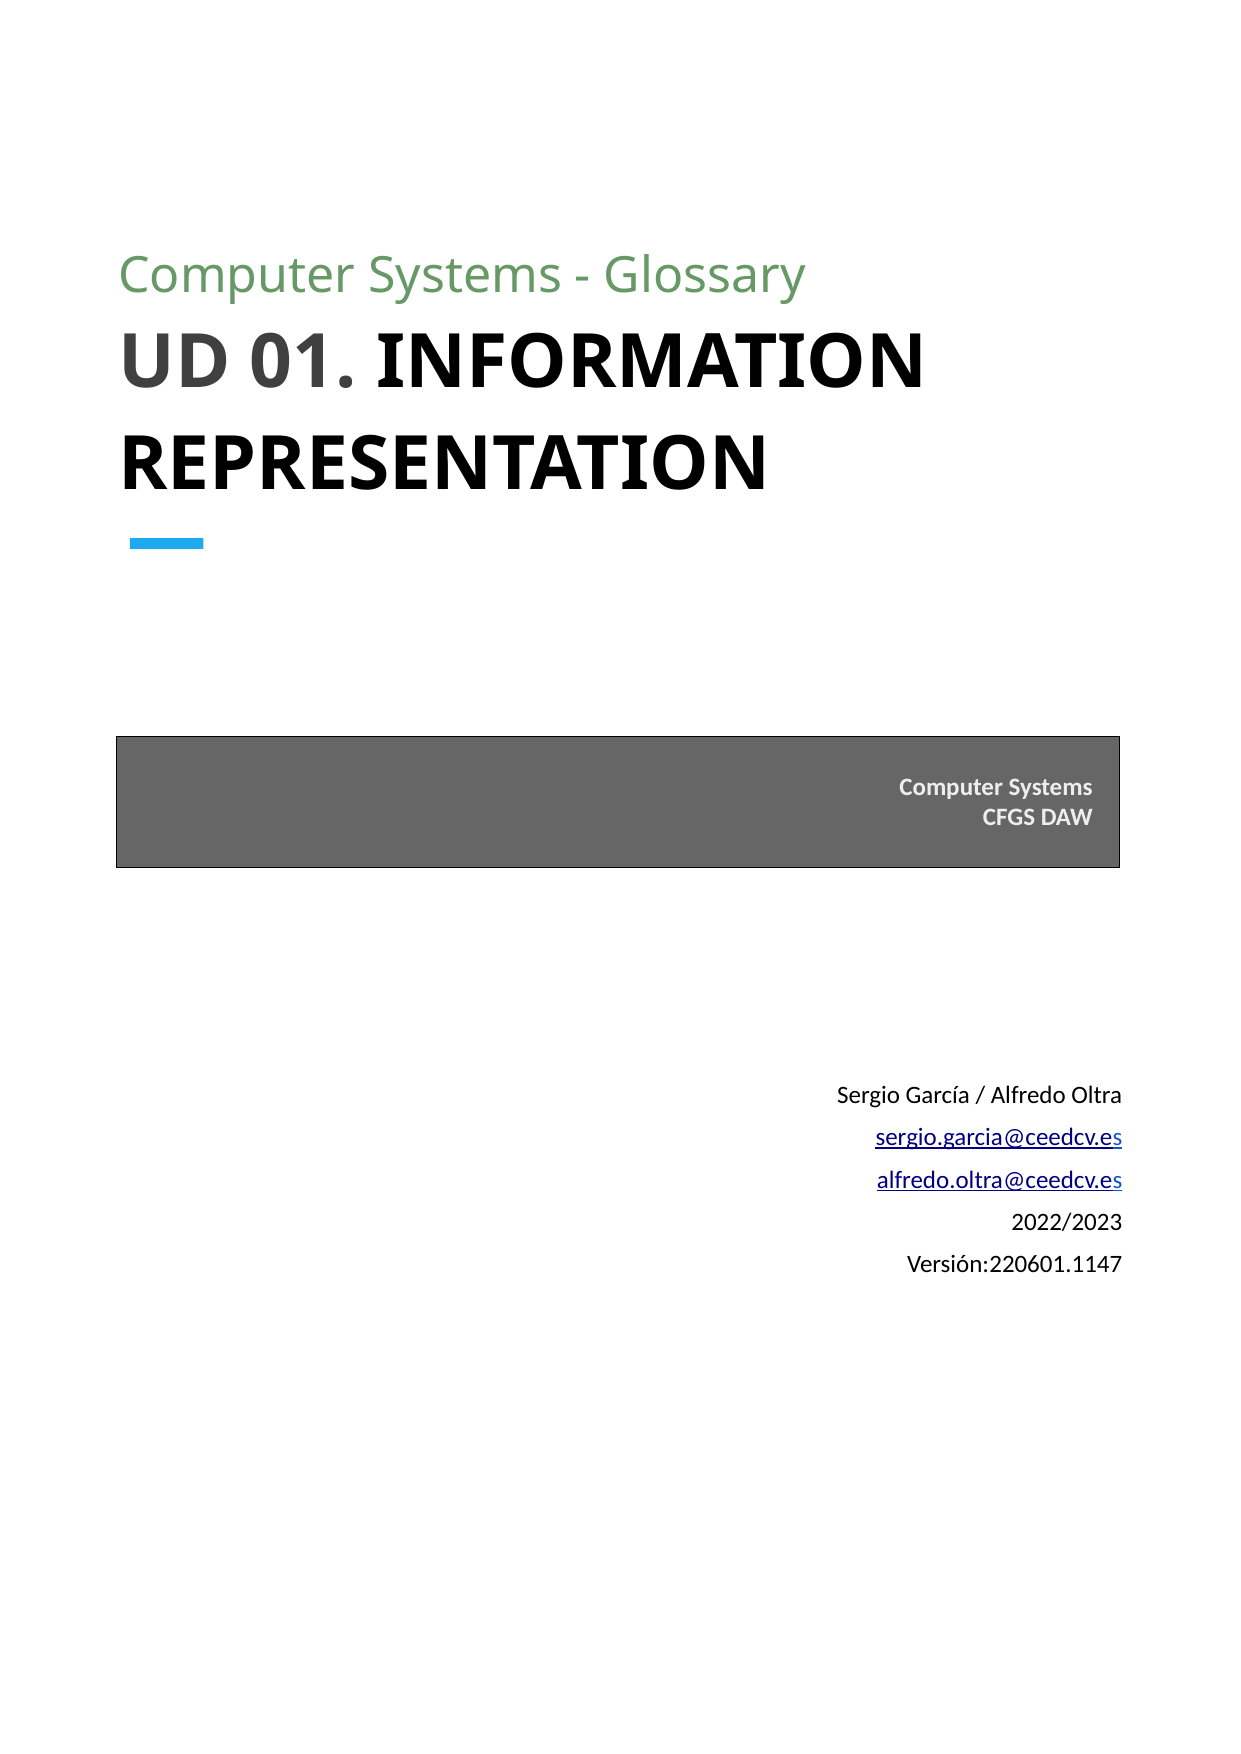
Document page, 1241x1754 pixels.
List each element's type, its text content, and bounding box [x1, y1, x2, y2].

picture [129, 538, 204, 549]
text sergio.garcia@ceedcv.es [231, 1121, 1122, 1152]
text alfredo.oltra@ceedcv.es [231, 1164, 1122, 1194]
text Computer Systems - Glossary UD 01. Information Representation [118, 239, 1122, 512]
text Versión:220601.1146 [118, 1248, 1122, 1279]
text Sergio García / Alfredo Oltra [231, 1079, 1122, 1109]
text CFGS DAW [119, 801, 1092, 832]
text 2022/2023 [118, 1206, 1122, 1237]
text Computer Systems [119, 771, 1092, 801]
